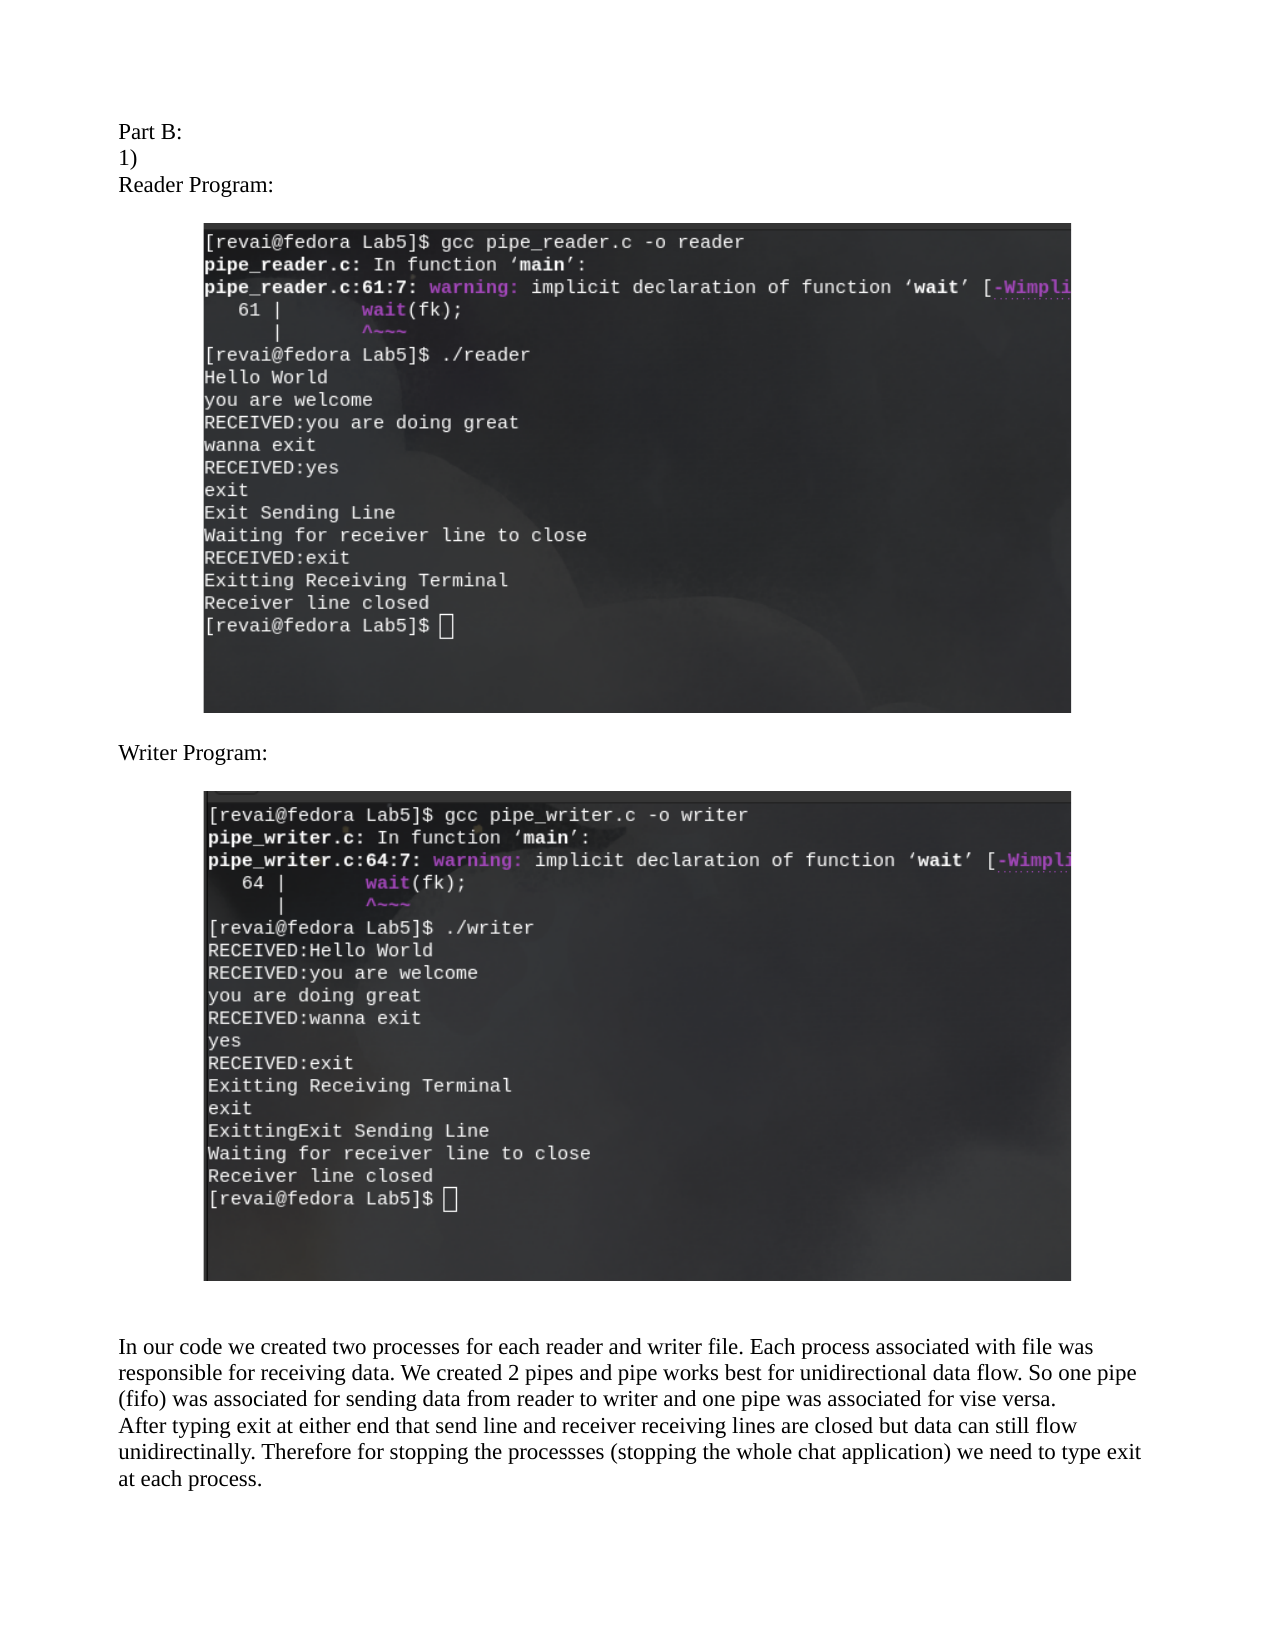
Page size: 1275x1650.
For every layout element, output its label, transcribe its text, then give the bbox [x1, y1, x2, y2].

text Reader Program: [118, 171, 1157, 197]
text After typing exit at either end that send line and receiver receiving lines are closed but data can still flow unidirectinally. Therefore for stopping the processses (stopping the whole chat application) we need to type exit at each process. [118, 1412, 1157, 1491]
text 1) [118, 144, 1157, 171]
picture [203, 223, 1072, 713]
picture [203, 791, 1072, 1281]
text Part B: [118, 118, 1157, 144]
text Writer Program: [118, 739, 1157, 765]
text In our code we created two processes for each reader and writer file. Each process associated with file was responsible for receiving data. We created 2 pipes and pipe works best for unidirectional data flow. So one pipe (fifo) was associated for sending data from reader to writer and one pipe was associated for vise versa. [118, 1333, 1157, 1412]
